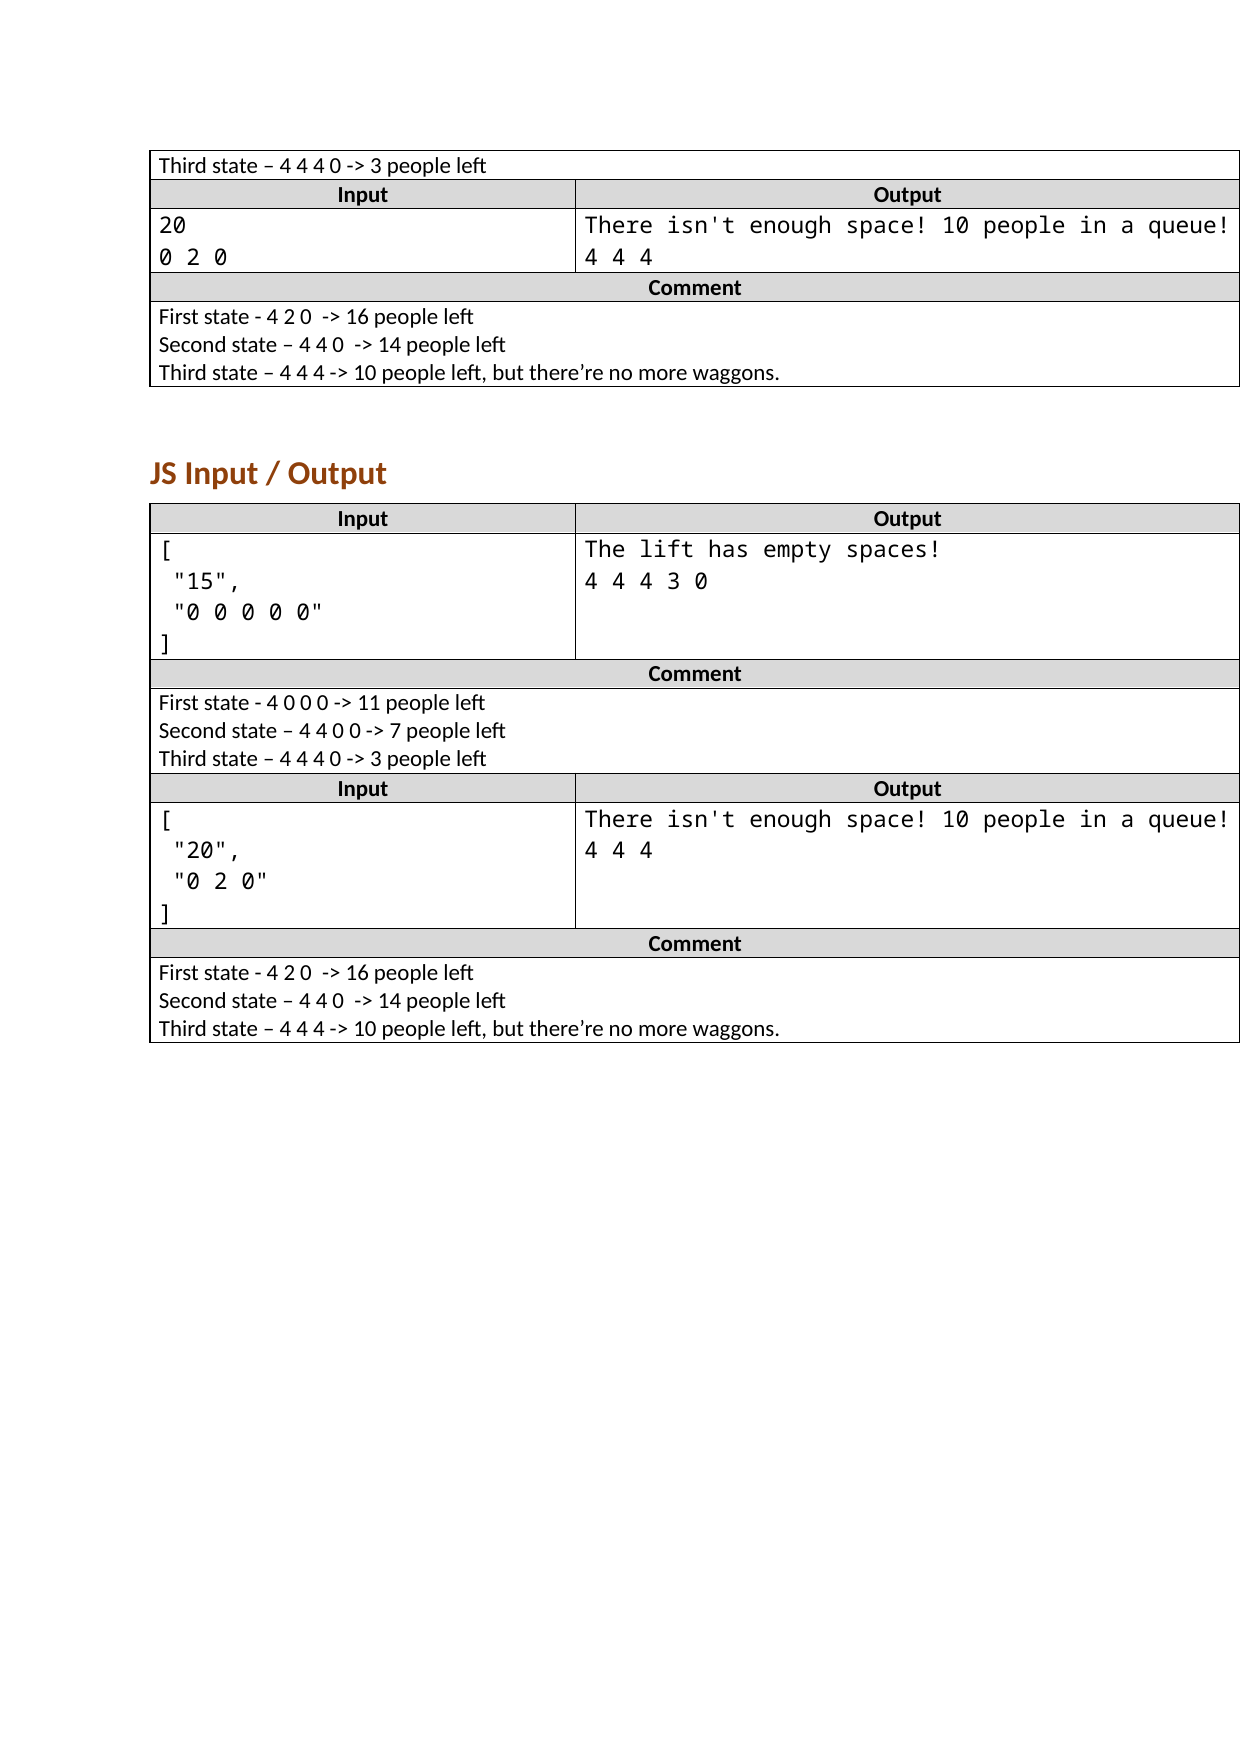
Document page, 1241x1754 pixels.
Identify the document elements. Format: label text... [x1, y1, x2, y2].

table_cell [ "20", "0 2 0" ] [151, 803, 575, 928]
table_cell Third state – 4 4 4 0 -> 3 people left [151, 151, 1239, 179]
text JS Input / Output [150, 452, 1090, 493]
table_cell First state - 4 0 0 0 -> 11 people left Second state – 4 4 0 0 -> 7 people left Third state – 4 4 4 0 -> 3 people left [151, 689, 1239, 773]
table_cell The lift has empty spaces! 4 4 4 3 0 [576, 534, 1239, 658]
table_cell Comment [151, 929, 1239, 957]
table_header Output [576, 504, 1239, 532]
table_cell There isn't enough space! 10 people in a queue! 4 4 4 [576, 209, 1239, 272]
table_cell First state - 4 2 0 -> 16 people left Second state – 4 4 0 -> 14 people left Third state – 4 4 4 -> 10 people left, but there’re no more waggons. [151, 958, 1239, 1042]
table_cell First state - 4 2 0 -> 16 people left Second state – 4 4 0 -> 14 people left Third state – 4 4 4 -> 10 people left, but there’re no more waggons. [151, 302, 1239, 386]
table_cell Comment [151, 273, 1239, 301]
table_cell There isn't enough space! 10 people in a queue! 4 4 4 [576, 803, 1239, 928]
table_cell Input [151, 774, 575, 802]
table_cell Output [576, 180, 1239, 208]
table_cell Input [151, 180, 575, 208]
table_header Input [151, 504, 575, 532]
table_cell Comment [151, 660, 1239, 687]
table_cell 20 0 2 0 [151, 209, 575, 272]
table_cell [ "15", "0 0 0 0 0" ] [151, 534, 575, 658]
table_cell Output [576, 774, 1239, 802]
